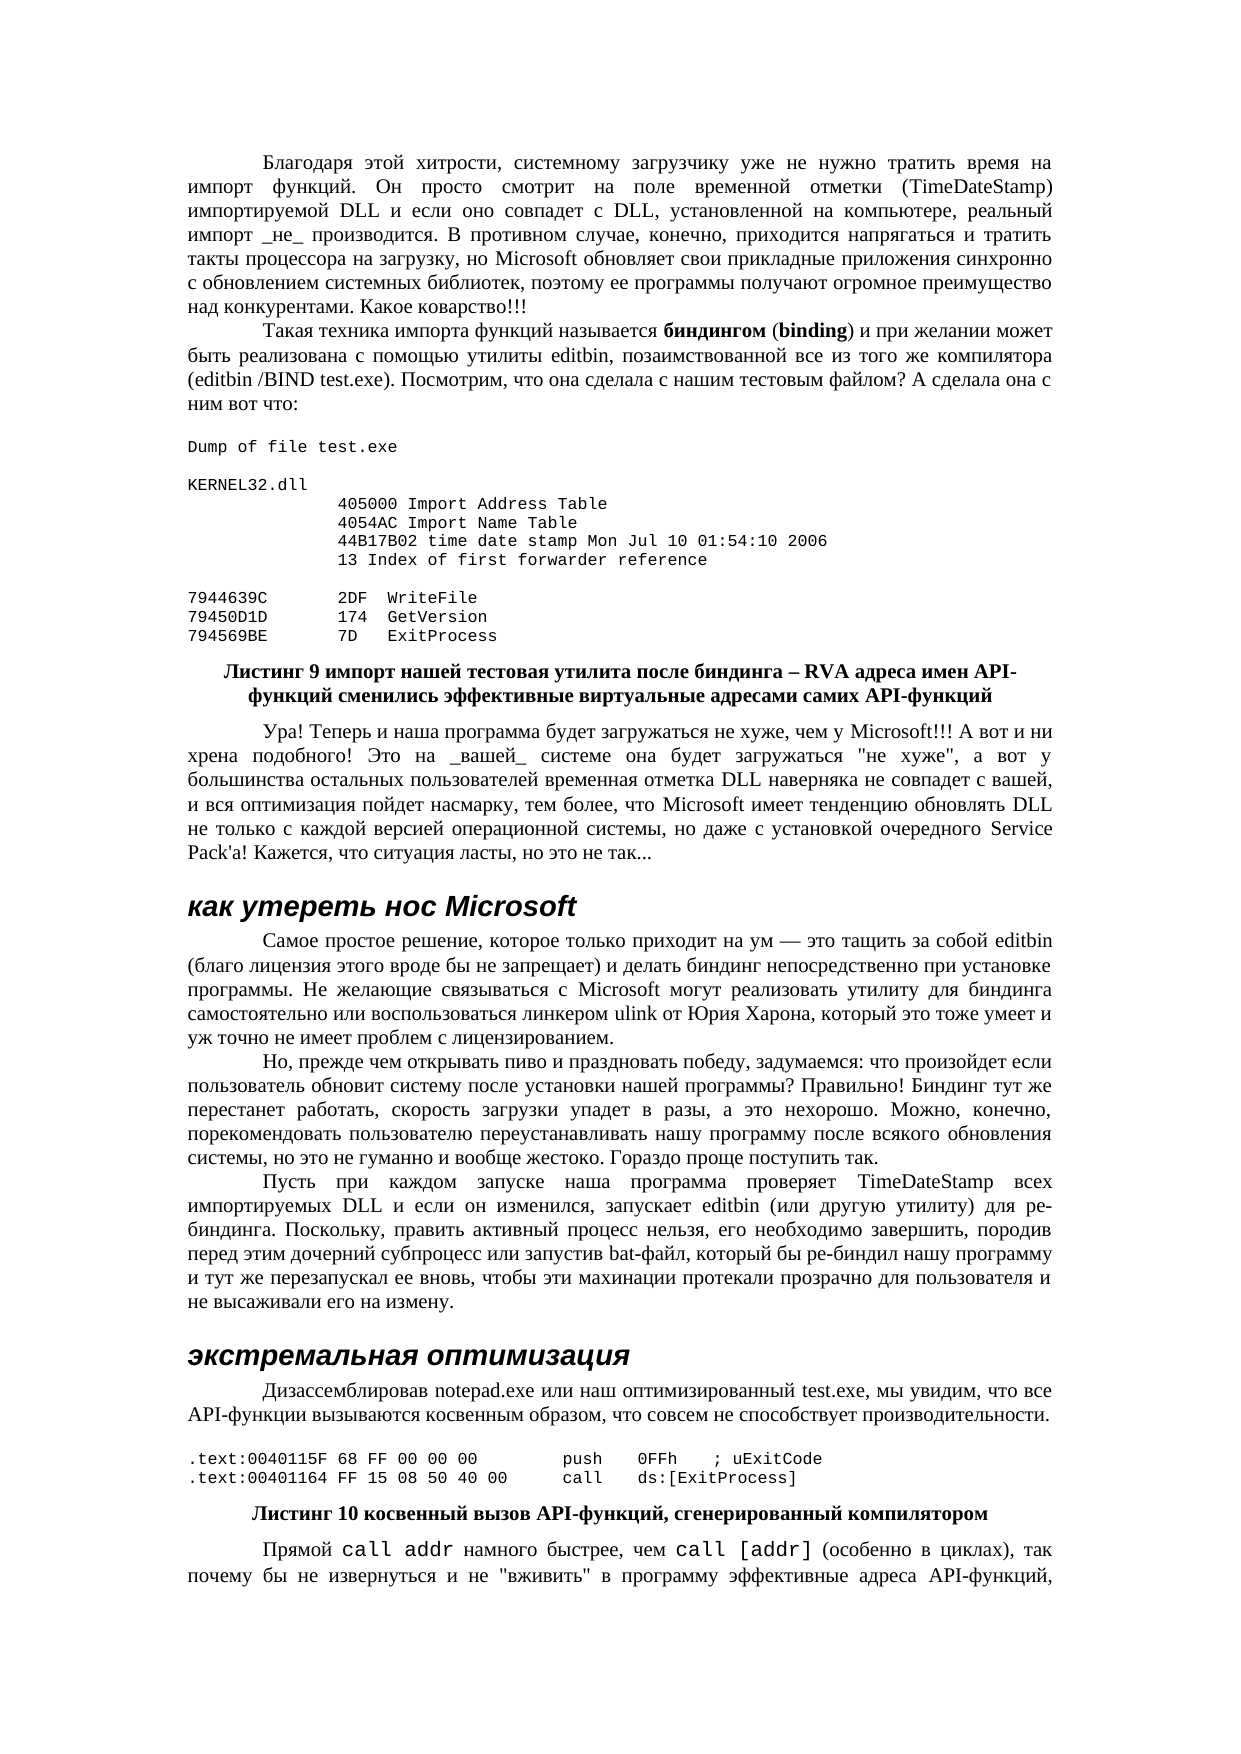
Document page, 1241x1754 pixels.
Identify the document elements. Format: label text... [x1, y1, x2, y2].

subtitle как утереть нос Microsoft [187, 889, 1053, 922]
text 4054AC Import Name Table [187, 514, 1053, 533]
text Dump of file test.exe [187, 439, 1053, 458]
text Ура! Теперь и наша программа будет загружаться не хуже, чем у Microsoft!!! А вот и ни хрена подобного! Это на _вашей_ системе она будет загружаться "не хуже", а вот у большинства остальных пользователей временная отметка DLL наверняка не совпадет с вашей, и вся оптимизация пойдет насмарку, тем более, что Microsoft имеет тенденцию обновлять DLL не только с каждой версией операционной системы, но даже с установкой очередного Service Pack'а! Кажется, что ситуация ласты, но это не так... [187, 719, 1053, 864]
text Листинг 9 импорт нашей тестовая утилита после биндинга – RVA адреса имен API-функций сменились эффективные виртуальные адресами самих API-функций [187, 659, 1053, 707]
text 405000 Import Address Table [187, 495, 1053, 514]
text 13 Index of first forwarder reference [187, 552, 1053, 571]
text 79450D1D 174 GetVersion [187, 608, 1053, 627]
text 794569BE 7D ExitProcess [187, 627, 1053, 646]
text Самое простое решение, которое только приходит на ум — это тащить за собой editbin (благо лицензия этого вроде бы не запрещает) и делать биндинг непосредственно при установке программы. Не желающие связываться с Microsoft могут реализовать утилиту для биндинга самостоятельно или воспользоваться линкером ulink от Юрия Харона, который это тоже умеет и уж точно не имеет проблем с лицензированием. [187, 928, 1053, 1049]
text Но, прежде чем открывать пиво и праздновать победу, задумаемся: что произойдет если пользователь обновит систему после установки нашей программы? Правильно! Биндинг тут же перестанет работать, скорость загрузки упадет в разы, а это нехорошо. Можно, конечно, порекомендовать пользователю переустанавливать нашу программу после всякого обновления системы, но это не гуманно и вообще жестоко. Гораздо проще поступить так. [187, 1049, 1053, 1169]
text Листинг 10 косвенный вызов API-функций, сгенерированный компилятором [187, 1501, 1053, 1525]
text .text:00401164 FF 15 08 50 40 00 call ds:[ExitProcess] [187, 1469, 1053, 1488]
subtitle экстремальная оптимизация [187, 1338, 1053, 1372]
text Благодаря этой хитрости, системному загрузчику уже не нужно тратить время на импорт функций. Он просто смотрит на поле временной отметки (TimeDateStamp) импортируемой DLL и если оно совпадет с DLL, установленной на компьютере, реальный импорт _не_ производится. В противном случае, конечно, приходится напрягаться и тратить такты процессора на загрузку, но Microsoft обновляет свои прикладные приложения синхронно с обновлением системных библиотек, поэтому ее программы получают огромное преимущество над конкурентами. Какое коварство!!! [187, 150, 1053, 318]
text KERNEL32.dll [187, 476, 1053, 495]
text 44B17B02 time date stamp Mon Jul 10 01:54:10 2006 [187, 533, 1053, 552]
text Пусть при каждом запуске наша программа проверяет TimeDateStamp всех импортируемых DLL и если он изменился, запускает editbin (или другую утилиту) для ре-биндинга. Поскольку, править активный процесс нельзя, его необходимо завершить, породив перед этим дочерний субпроцесс или запустив bat-файл, который бы ре-биндил нашу программу и тут же перезапускал ее вновь, чтобы эти махинации протекали прозрачно для пользователя и не высаживали его на измену. [187, 1169, 1053, 1313]
text Прямой call addr намного быстрее, чем call [addr] (особенно в циклах), так почему бы не извернуться и не "вживить" в программу эффективные адреса API-функций, [187, 1537, 1053, 1587]
text .text:0040115F 68 FF 00 00 00 push 0FFh ; uExitCode [187, 1450, 1053, 1469]
text 7944639C 2DF WriteFile [187, 589, 1053, 608]
text Такая техника импорта функций называется биндингом (binding) и при желании может быть реализована с помощью утилиты editbin, позаимствованной все из того же компилятора (editbin /BIND test.exe). Посмотрим, что она сделала с нашим тестовым файлом? А сделала она с ним вот что: [187, 318, 1053, 415]
text Дизассемблировав notepad.exe или наш оптимизированный test.exe, мы увидим, что все API-функции вызываются косвенным образом, что совсем не способствует производительности. [187, 1378, 1053, 1426]
